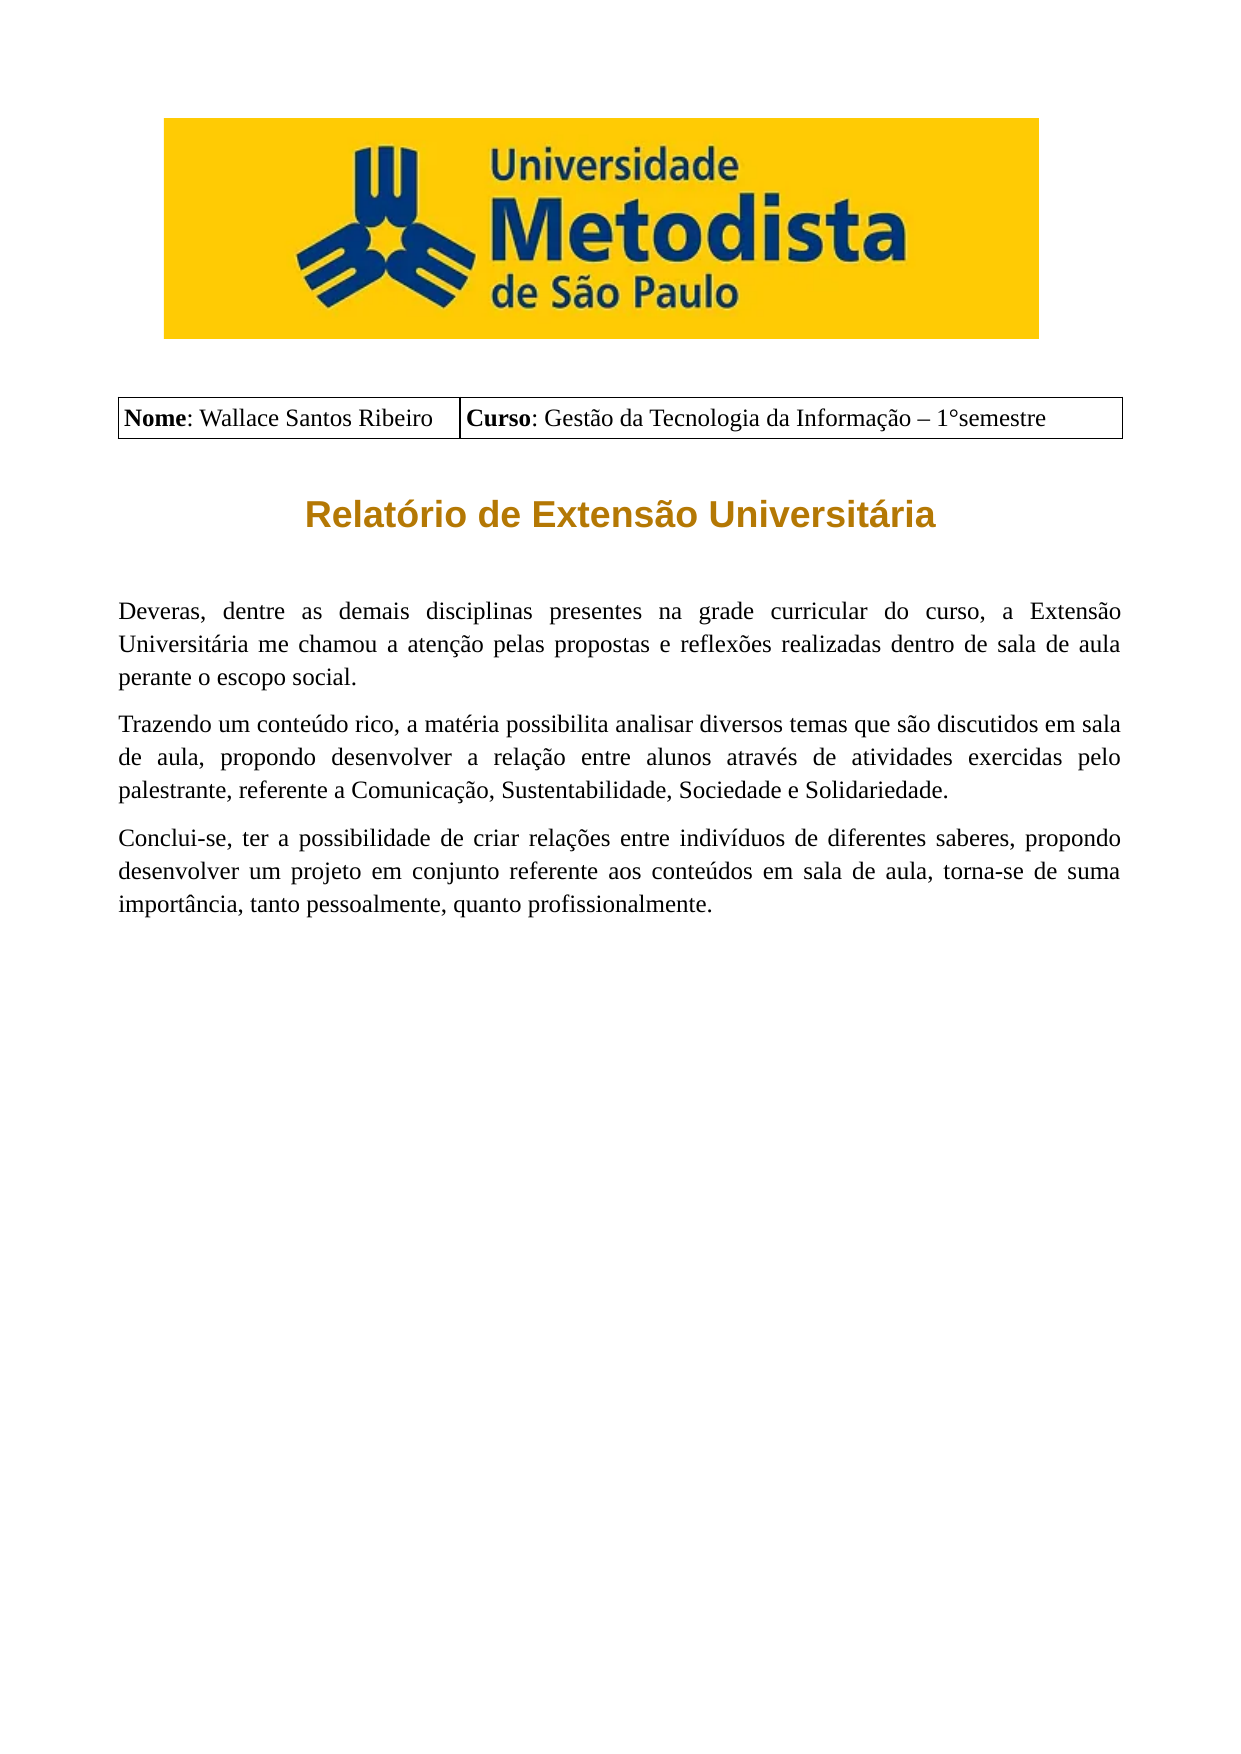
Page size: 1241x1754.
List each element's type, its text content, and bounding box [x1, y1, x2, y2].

text Trazendo um conteúdo rico, a matéria possibilita analisar diversos temas que são discutidos em sala de aula, propondo desenvolver a relação entre alunos através de atividades exercidas pelo palestrante, referente a Comunicação, Sustentabilidade, Sociedade e Solidariedade. [118, 709, 1122, 804]
text Deveras, dentre as demais disciplinas presentes na grade curricular do curso, a Extensão Universitária me chamou a atenção pelas propostas e reflexões realizadas dentro de sala de aula perante o escopo social. [118, 596, 1122, 691]
table_header Nome: Wallace Santos Ribeiro [119, 398, 459, 438]
text Conclui-se, ter a possibilidade de criar relações entre indivíduos de diferentes saberes, propondo desenvolver um projeto em conjunto referente aos conteúdos em sala de aula, torna-se de suma importância, tanto pessoalmente, quanto profissionalmente. [118, 823, 1122, 918]
table_header Curso: Gestão da Tecnologia da Informação – 1°semestre [461, 398, 1122, 438]
subtitle Relatório de Extensão Universitária [118, 493, 1122, 536]
picture [163, 118, 1039, 339]
